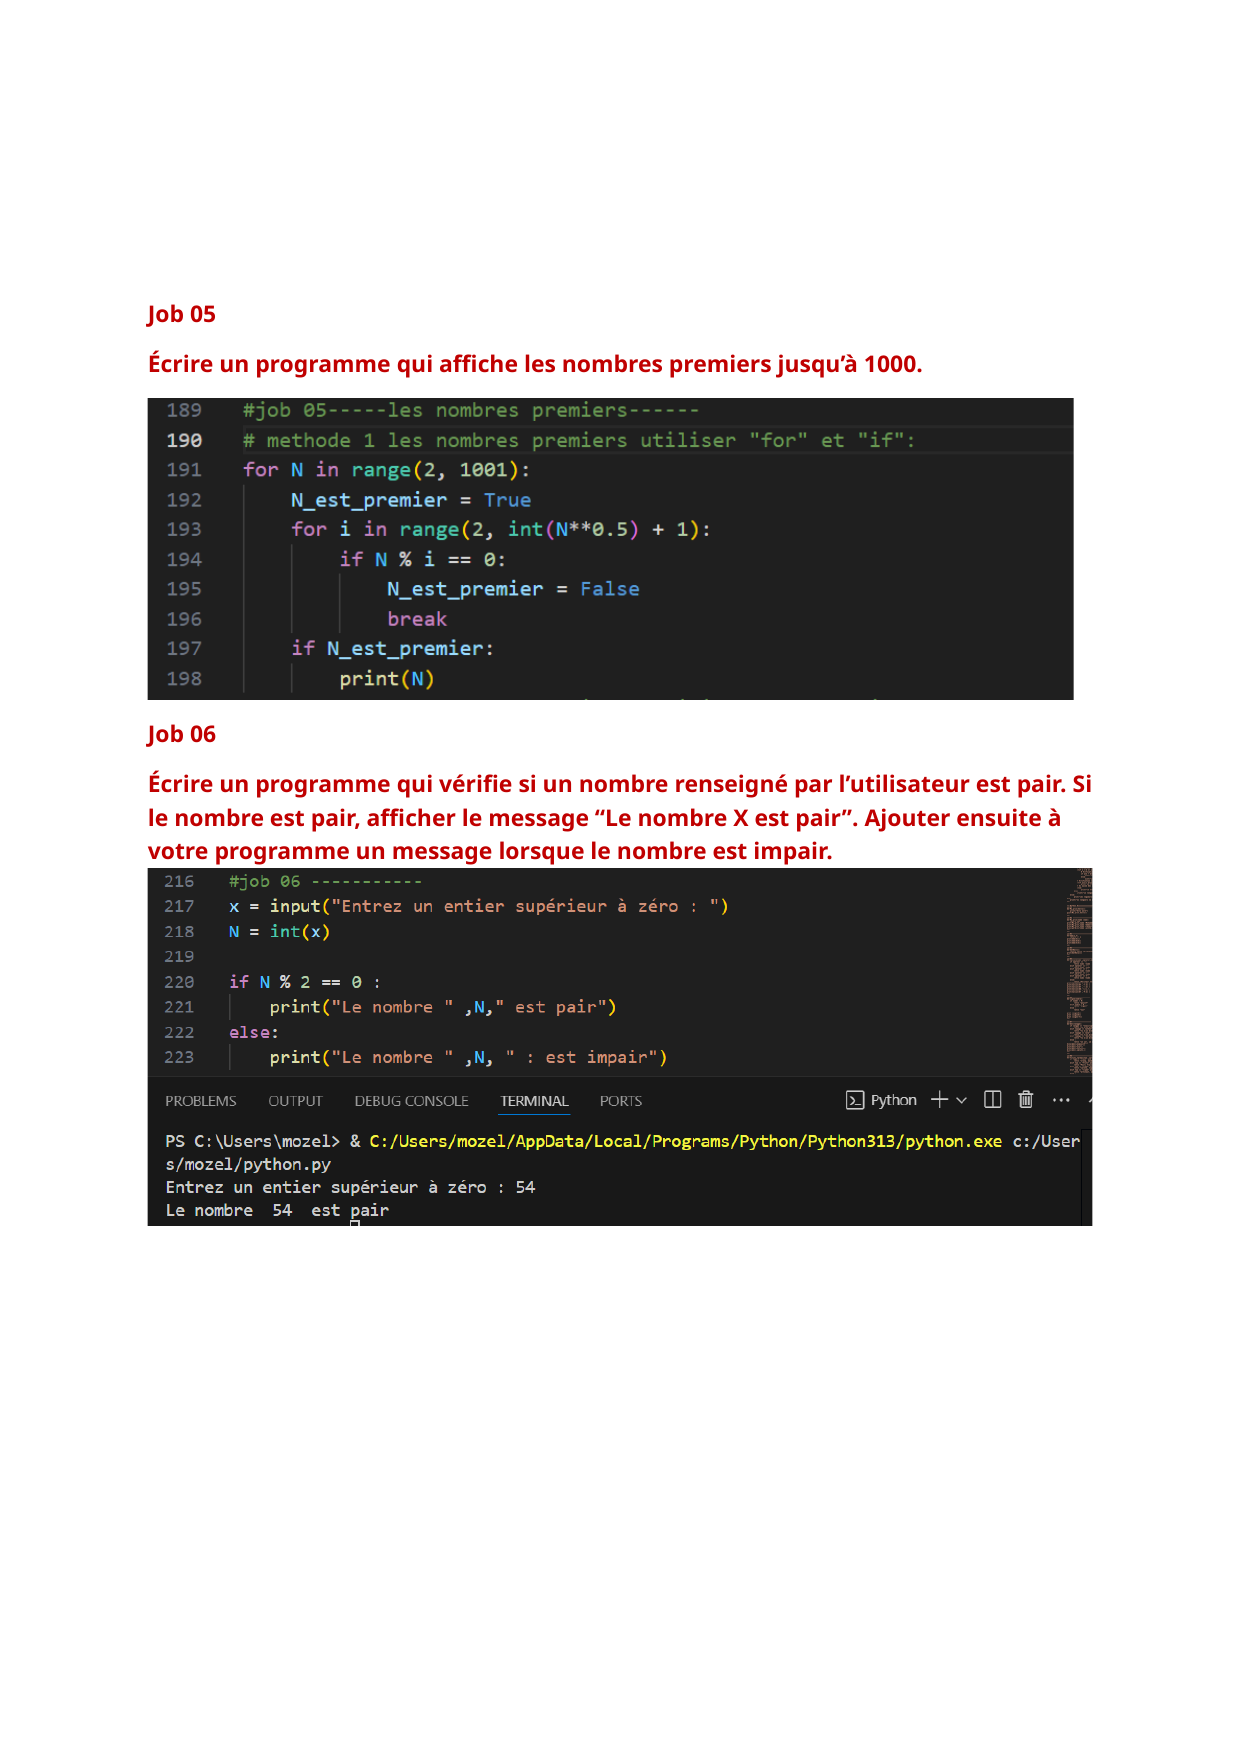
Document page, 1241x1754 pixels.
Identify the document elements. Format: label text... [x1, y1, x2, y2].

text Job 05 [148, 298, 1093, 329]
text Job 06 [148, 718, 1093, 749]
text Écrire un programme qui affiche les nombres premiers jusqu’à 1000. [148, 348, 1093, 379]
text Écrire un programme qui vérifie si un nombre renseigné par l’utilisateur est pair. Si le nombre est pair, afficher le message “Le nombre X est pair”. Ajouter ensuite à votre programme un message lorsque le nombre est impair. [148, 768, 1093, 868]
